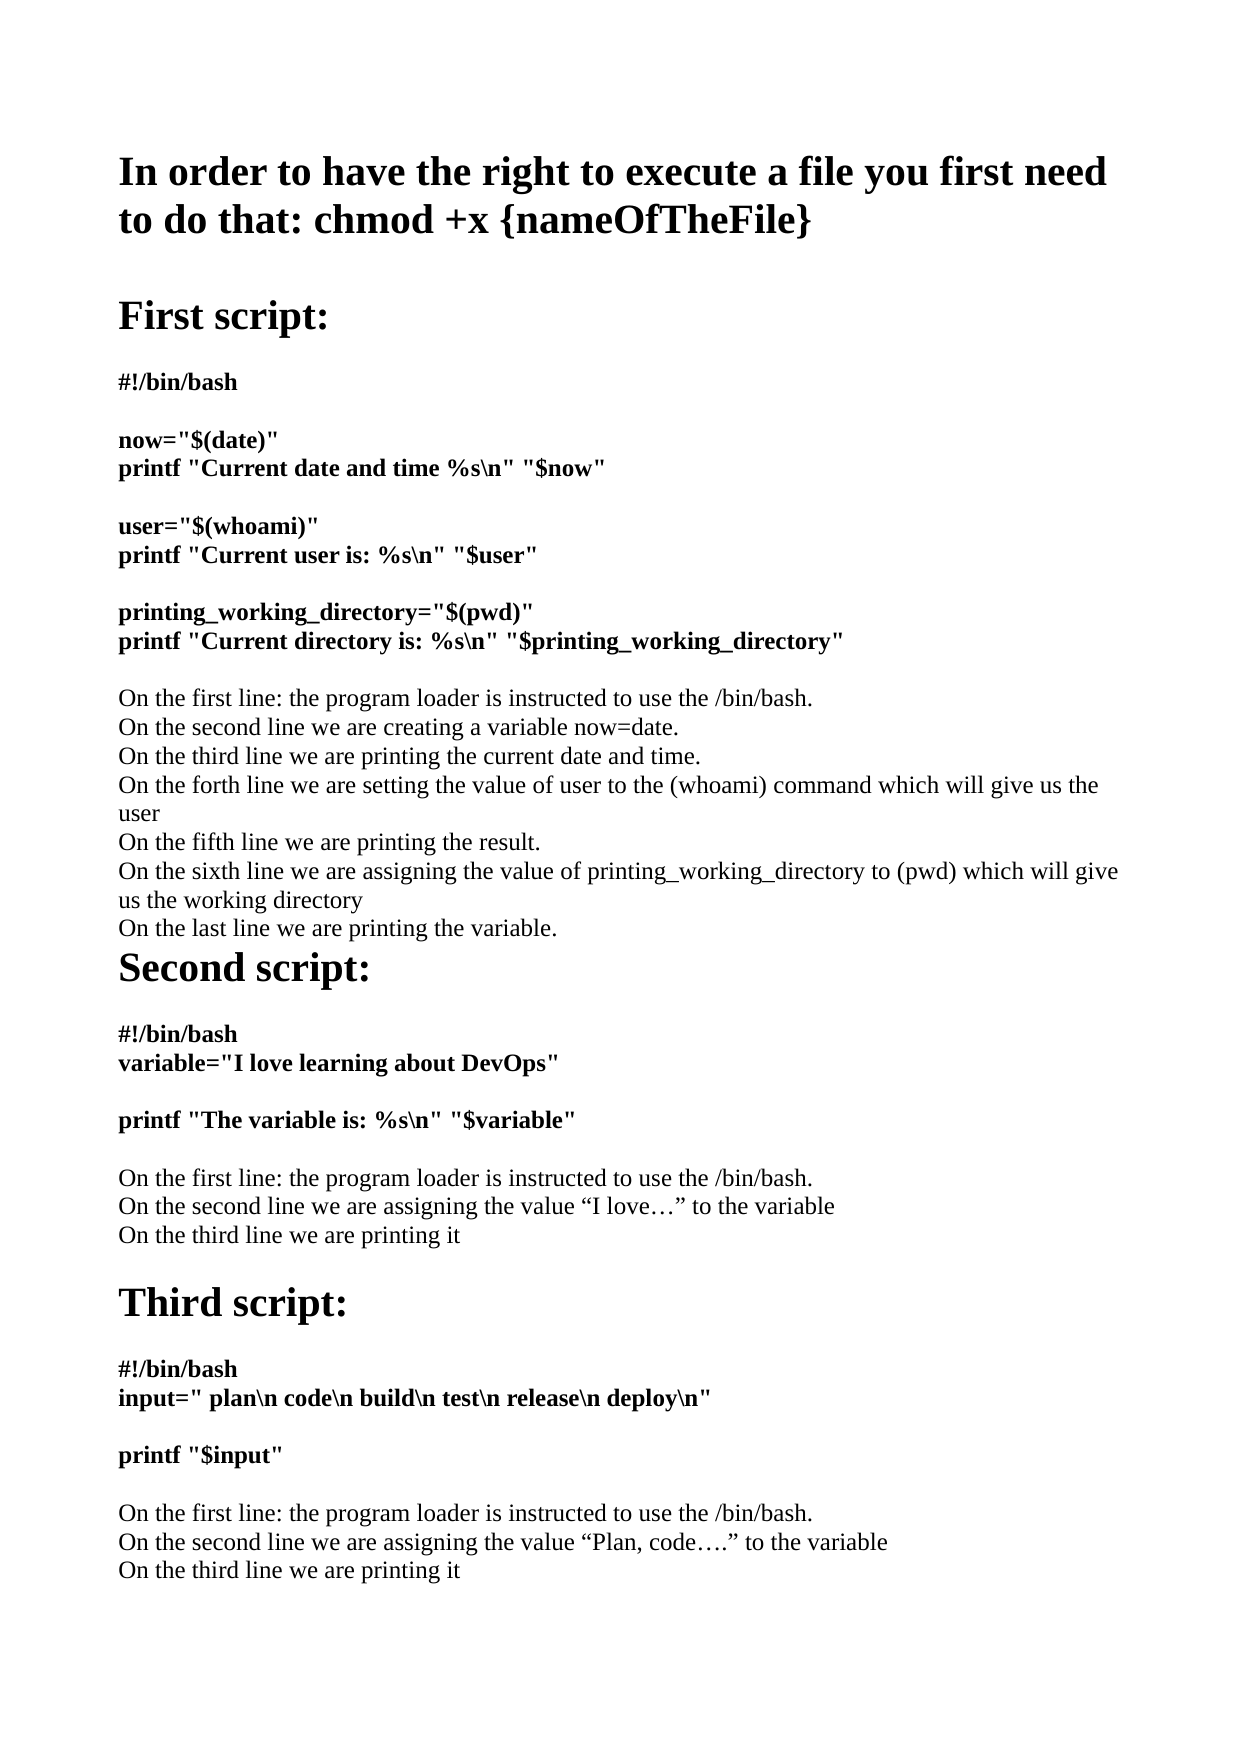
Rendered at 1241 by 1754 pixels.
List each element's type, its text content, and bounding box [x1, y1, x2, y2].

text user="$(whoami)" [118, 511, 1122, 540]
text On the third line we are printing it [118, 1220, 1122, 1249]
text printf "Current user is: %s\n" "$user" [118, 540, 1122, 568]
text input=" plan\n code\n build\n test\n release\n deploy\n" [118, 1383, 1122, 1412]
text On the first line: the program loader is instructed to use the /bin/bash. [118, 1498, 1122, 1527]
text On the second line we are assigning the value “I love…” to the variable [118, 1191, 1122, 1220]
text printf "Current date and time %s\n" "$now" [118, 453, 1122, 482]
text In order to have the right to execute a file you first need to do that: chmod +x {nameOfTheFile} [118, 147, 1122, 243]
text On the first line: the program loader is instructed to use the /bin/bash. [118, 683, 1122, 712]
text On the fifth line we are printing the result. [118, 827, 1122, 856]
text On the second line we are assigning the value “Plan, code….” to the variable [118, 1527, 1122, 1556]
text #!/bin/bash [118, 367, 1122, 396]
text printf "$input" [118, 1441, 1122, 1469]
text printf "The variable is: %s\n" "$variable" [118, 1105, 1122, 1134]
text On the first line: the program loader is instructed to use the /bin/bash. [118, 1163, 1122, 1191]
text First script: [118, 291, 1122, 338]
text On the last line we are printing the variable. [118, 913, 1122, 942]
text Third script: [118, 1278, 1122, 1326]
text On the second line we are creating a variable now=date. [118, 712, 1122, 741]
text Second script: [118, 942, 1122, 990]
text On the sixth line we are assigning the value of printing_working_directory to (pwd) which will give us the working directory [118, 856, 1122, 913]
text printing_working_directory="$(pwd)" [118, 597, 1122, 626]
text printf "Current directory is: %s\n" "$printing_working_directory" [118, 626, 1122, 655]
text variable="I love learning about DevOps" [118, 1048, 1122, 1076]
text now="$(date)" [118, 425, 1122, 453]
text On the third line we are printing it [118, 1556, 1122, 1584]
text #!/bin/bash [118, 1354, 1122, 1383]
text On the forth line we are setting the value of user to the (whoami) command which will give us the user [118, 770, 1122, 827]
text On the third line we are printing the current date and time. [118, 741, 1122, 770]
text #!/bin/bash [118, 1019, 1122, 1048]
